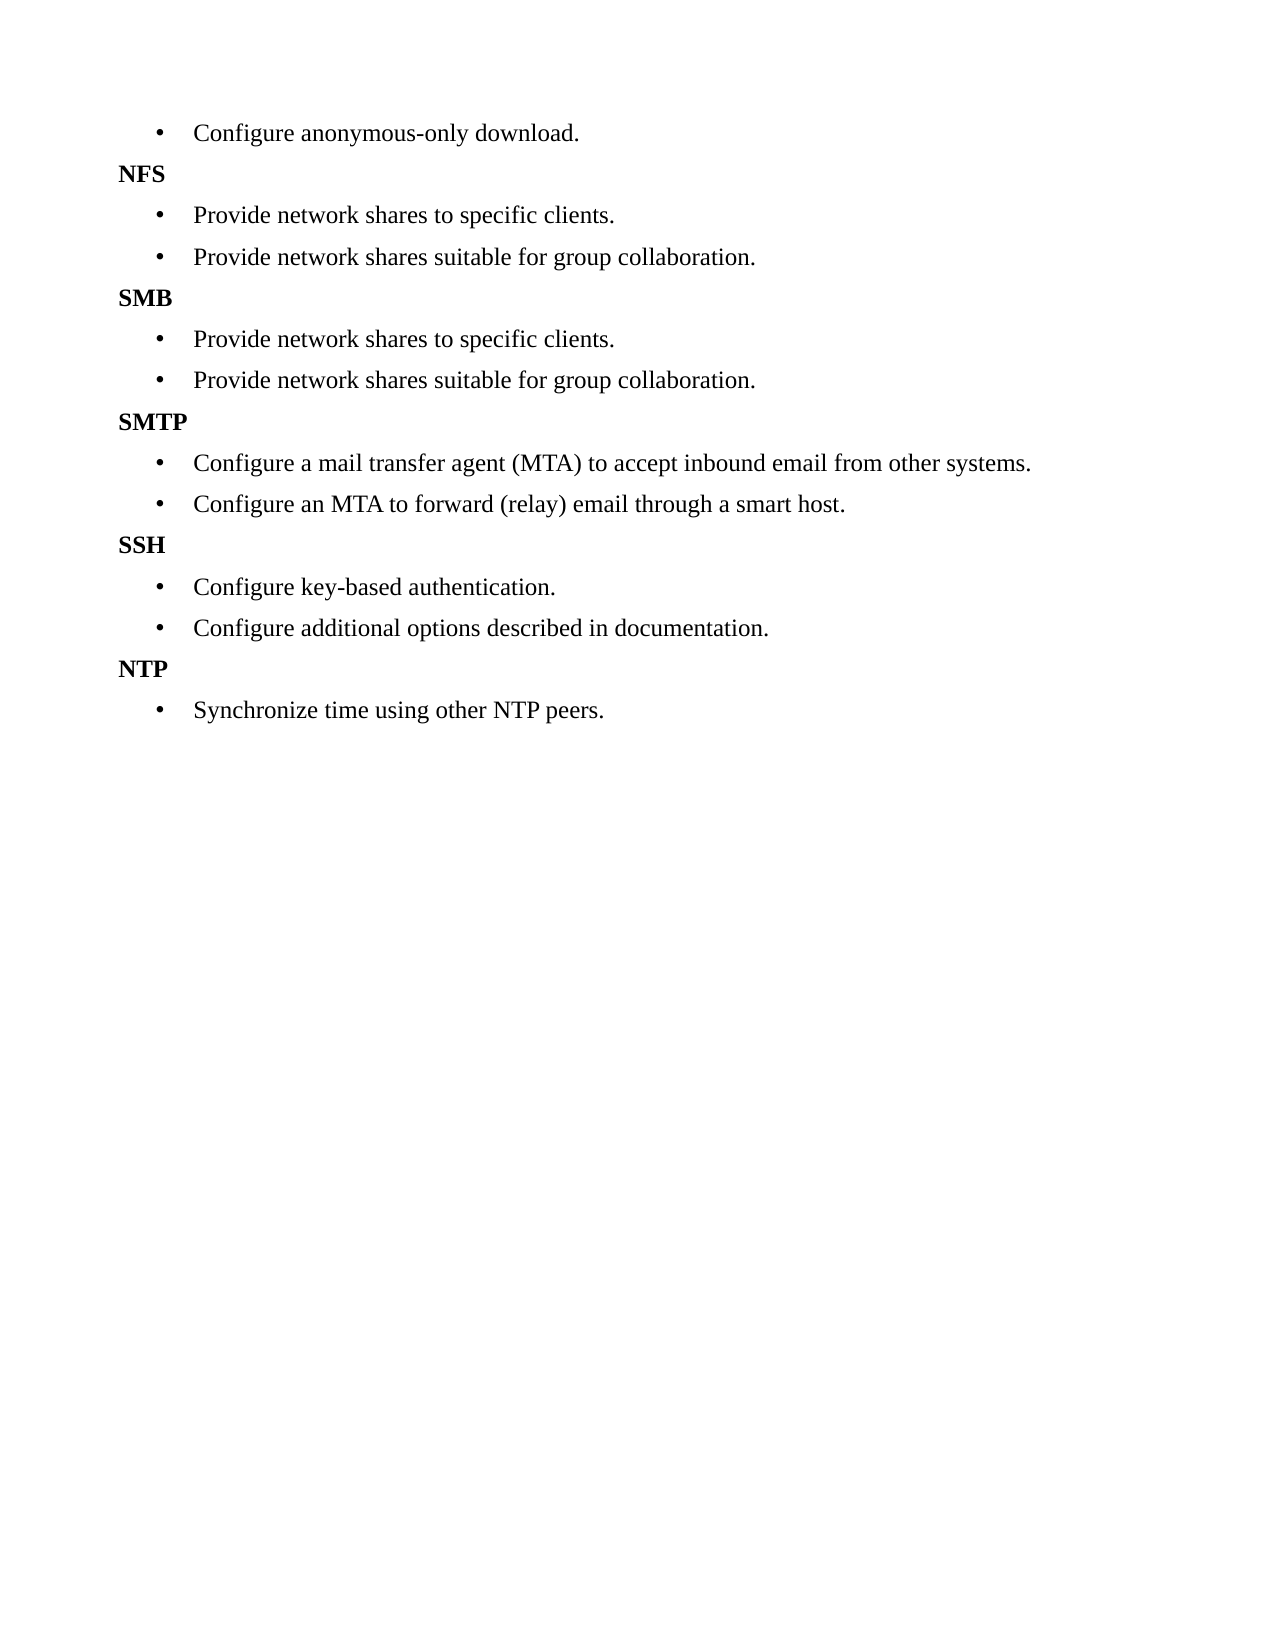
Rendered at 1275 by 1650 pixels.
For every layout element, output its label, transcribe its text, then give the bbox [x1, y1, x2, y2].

text SMB [118, 283, 1157, 312]
list Provide network shares to specific clients. [156, 324, 1157, 353]
text NFS [118, 159, 1157, 188]
text NTP [118, 654, 1157, 683]
list Configure a mail transfer agent (MTA) to accept inbound email from other systems. [156, 448, 1157, 477]
list Provide network shares suitable for group collaboration. [156, 366, 1157, 394]
text SSH [118, 531, 1157, 559]
list Synchronize time using other NTP peers. [156, 696, 1157, 724]
text SMTP [118, 407, 1157, 436]
list Configure key-based authentication. [156, 572, 1157, 601]
list Configure an MTA to forward (relay) email through a smart host. [156, 489, 1157, 518]
list Provide network shares suitable for group collaboration. [156, 242, 1157, 271]
list Configure additional options described in documentation. [156, 613, 1157, 642]
list Configure anonymous-only download. [156, 118, 1157, 147]
list Provide network shares to specific clients. [156, 201, 1157, 229]
